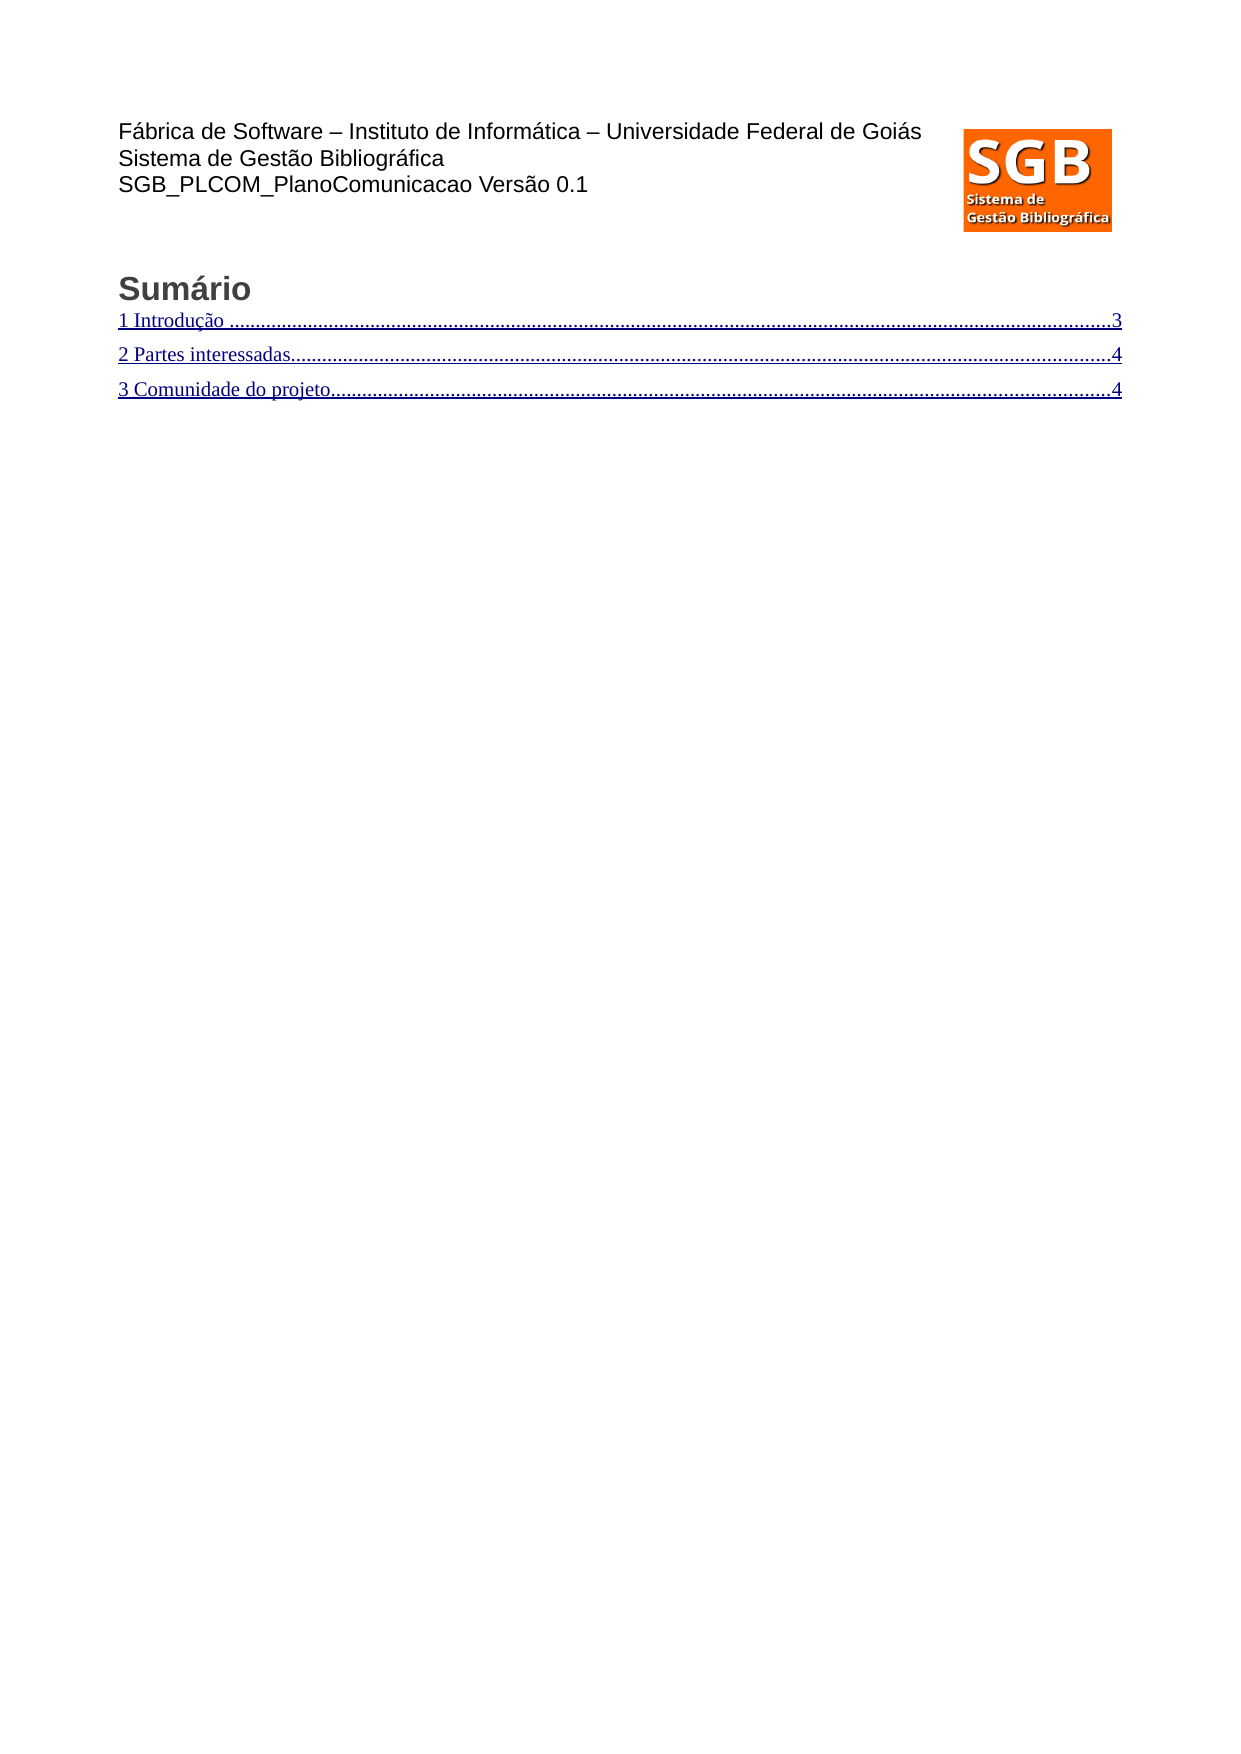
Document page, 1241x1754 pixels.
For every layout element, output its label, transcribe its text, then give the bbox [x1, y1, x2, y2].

text 3 Comunidade do projeto 4 [118, 377, 1122, 397]
picture [963, 129, 1112, 232]
subtitle Sumário [118, 269, 1122, 308]
text 2 Partes interessadas 4 [118, 342, 1122, 363]
text 1 Introdução 3 [118, 308, 1122, 328]
